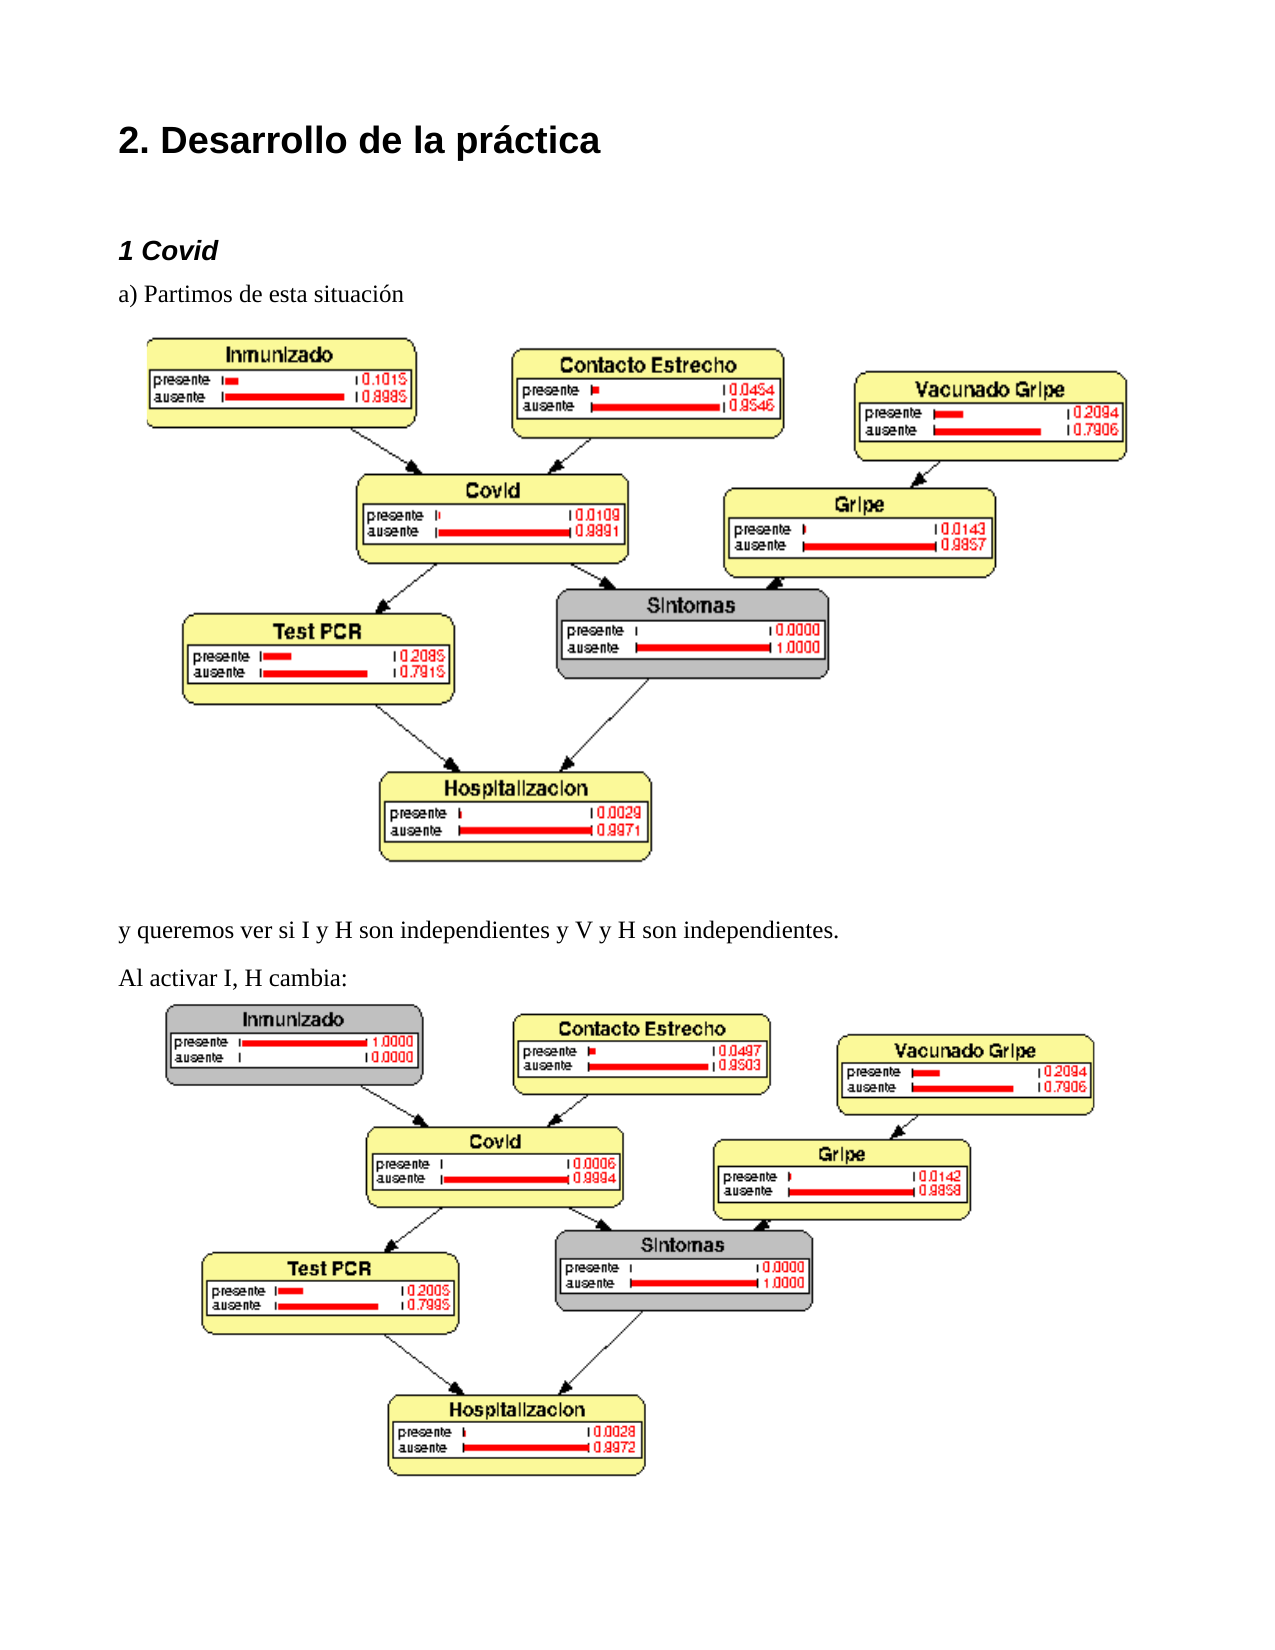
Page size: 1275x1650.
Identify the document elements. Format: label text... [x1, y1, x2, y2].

text Al activar I, H cambia: [118, 963, 1157, 991]
subtitle 2. Desarrollo de la práctica [118, 118, 1157, 162]
picture [136, 992, 1095, 1517]
subtitle 1 Covid [118, 234, 1157, 266]
text y queremos ver si I y H son independientes y V y H son independientes. [118, 326, 1157, 944]
text a) Partimos de esta situación [118, 279, 1157, 307]
picture [146, 326, 1129, 911]
